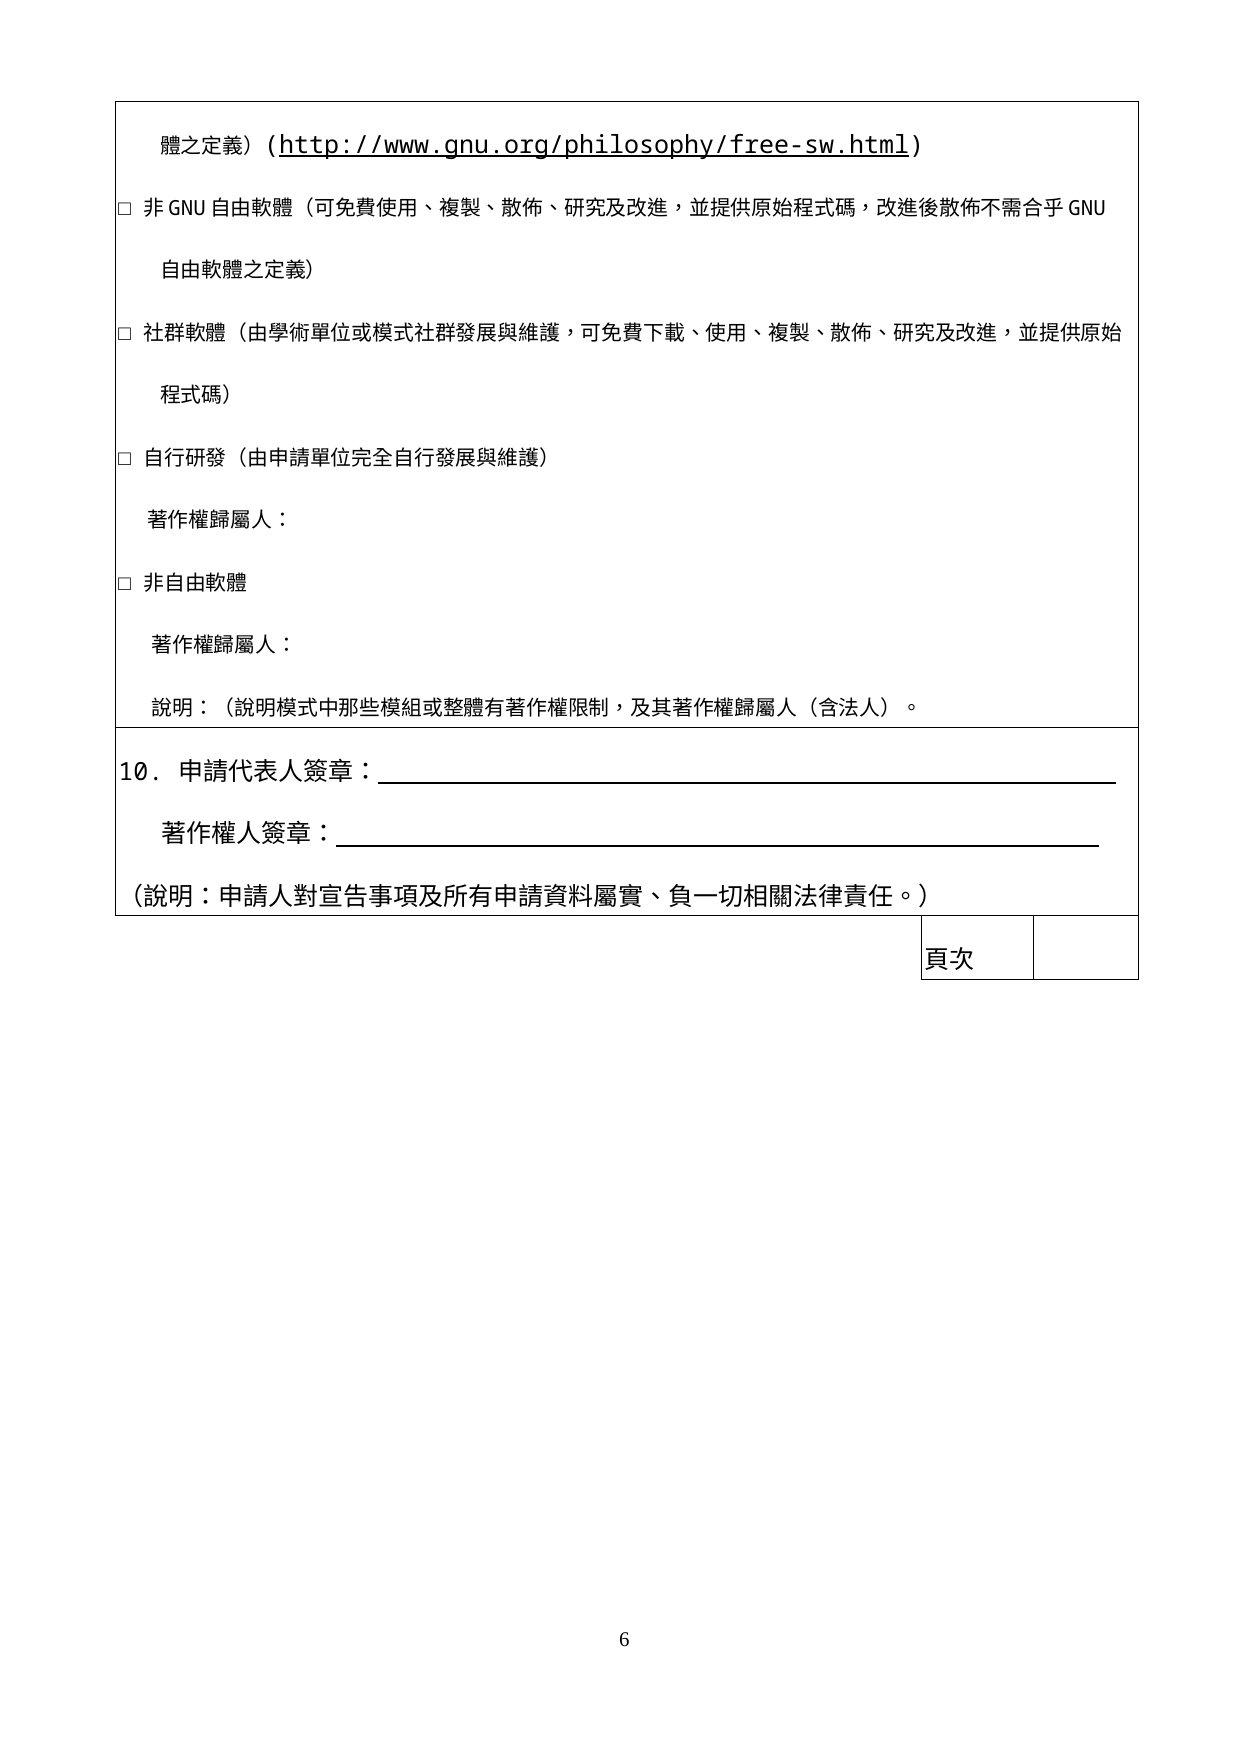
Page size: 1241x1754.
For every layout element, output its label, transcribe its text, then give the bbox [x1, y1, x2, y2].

table_cell [115, 916, 921, 979]
table_cell 10. 申請代表人簽章： 著作權人簽章： （說明：申請人對宣告事項及所有申請資料屬實、負一切相關法律責任。） [116, 728, 1138, 915]
table_cell [1034, 916, 1138, 979]
table_cell 頁次 [922, 916, 1033, 979]
table_cell 體之定義）(http://www.gnu.org/philosophy/free-sw.html) □ 非GNU自由軟體（可免費使用、複製、散佈、研究及改進，並提供原始程式碼，改進後散佈不需合乎GNU 自由軟體之定義） □ 社群軟體（由學術單位或模式社群發展與維護，可免費下載、使用、複製、散佈、研究及改進，並提供原始程式碼） □ 自行研發（由申請單位完全自行發展與維護） 著作權歸屬人： □ 非自由軟體 著作權歸屬人： 說明：（說明模式中那些模組或整體有著作權限制，及其著作權歸屬人（含法人）。 [116, 102, 1138, 727]
